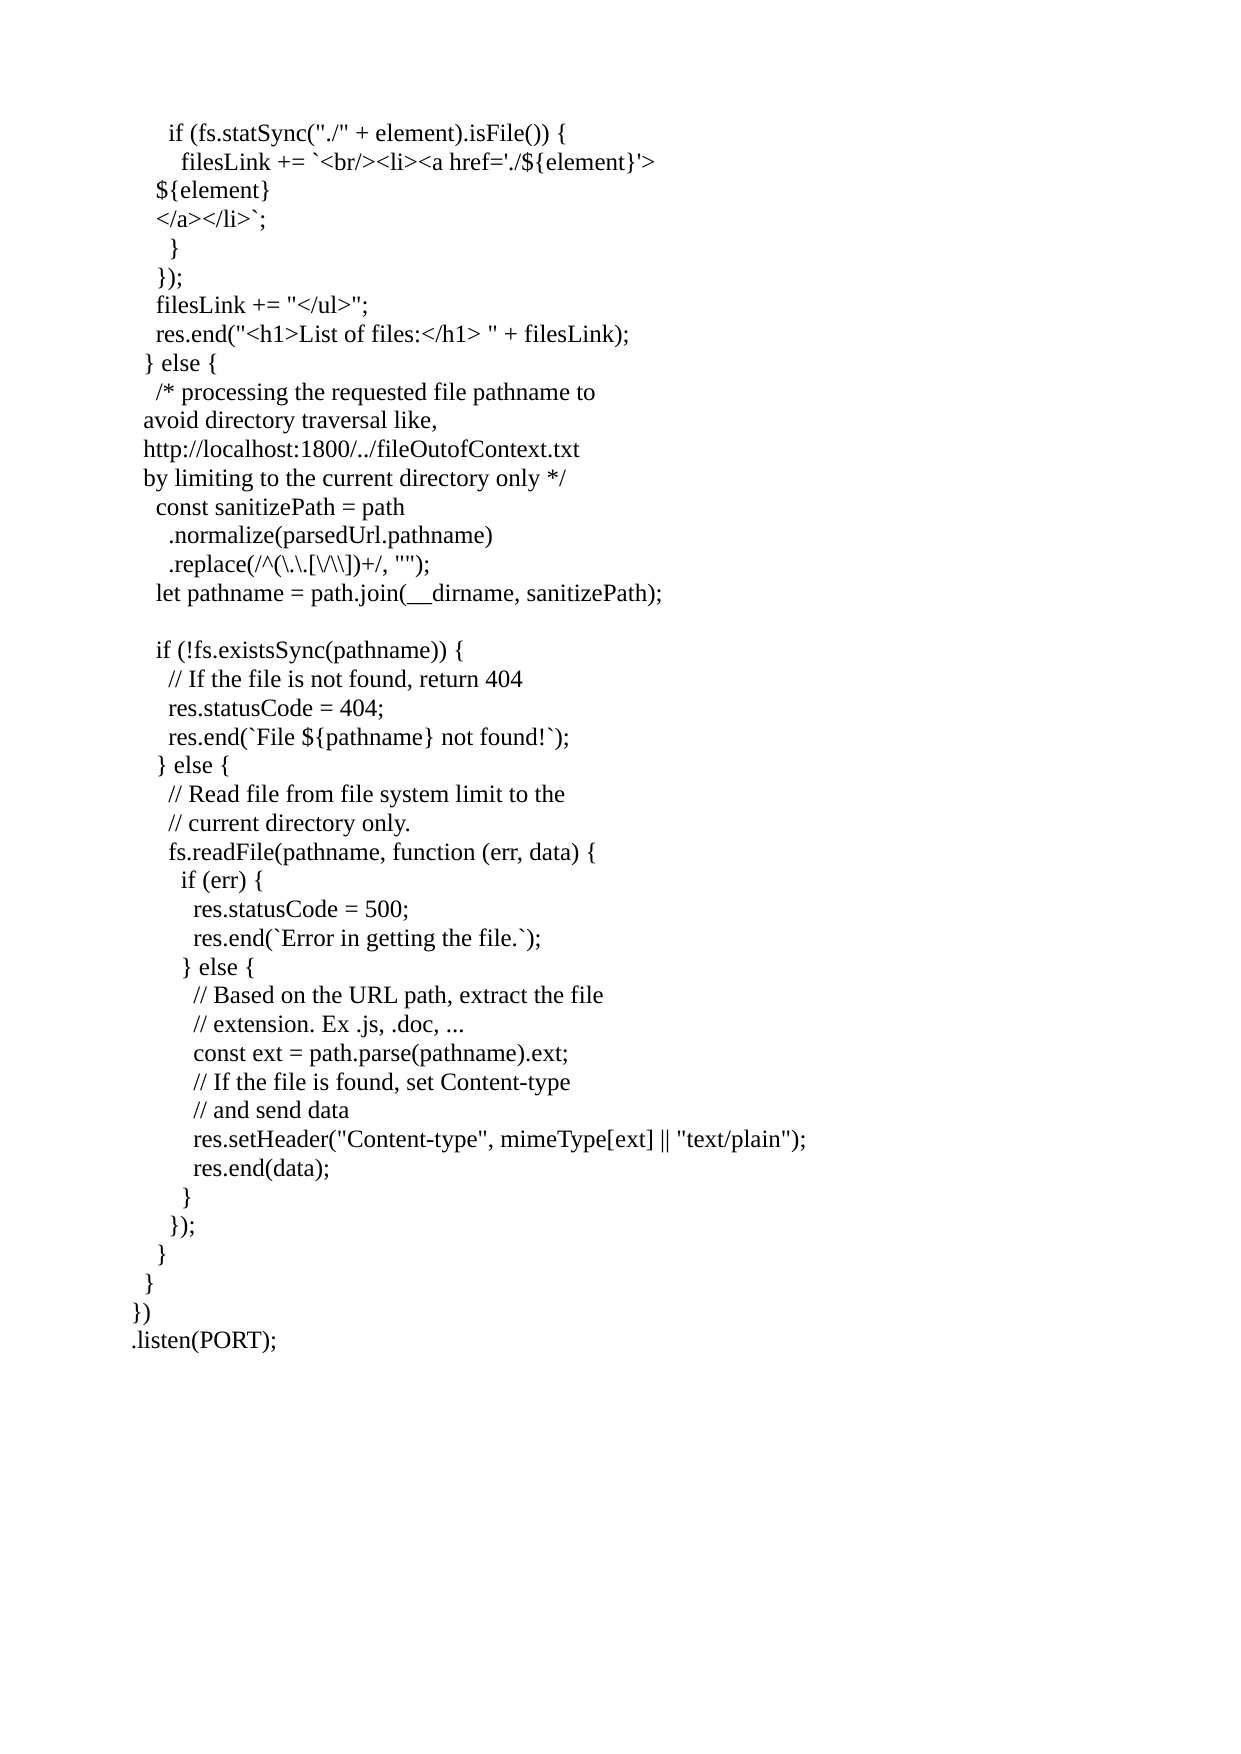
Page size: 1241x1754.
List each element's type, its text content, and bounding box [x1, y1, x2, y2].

text // If the file is not found, return 404 [118, 664, 1122, 693]
text res.end(data); [118, 1153, 1122, 1182]
text .normalize(parsedUrl.pathname) [118, 521, 1122, 549]
text // and send data [118, 1096, 1122, 1124]
text by limiting to the current directory only */ [118, 463, 1122, 492]
text } [118, 1239, 1122, 1268]
text if (err) { [118, 866, 1122, 894]
text /* processing the requested file pathname to [118, 377, 1122, 406]
text } else { [118, 751, 1122, 779]
text filesLink += `<br/><li><a href='./${element}'> [118, 147, 1122, 176]
text .replace(/^(\.\.[\/\\])+/, ""); [118, 549, 1122, 578]
text } [118, 1182, 1122, 1211]
text res.end(`File ${pathname} not found!`); [118, 722, 1122, 751]
text let pathname = path.join(__dirname, sanitizePath); [118, 578, 1122, 607]
text }); [118, 262, 1122, 291]
text res.end("<h1>List of files:</h1> " + filesLink); [118, 319, 1122, 348]
text // Based on the URL path, extract the file [118, 981, 1122, 1009]
text const ext = path.parse(pathname).ext; [118, 1038, 1122, 1067]
text } else { [118, 348, 1122, 377]
text res.end(`Error in getting the file.`); [118, 923, 1122, 952]
text } [118, 1268, 1122, 1297]
text http://localhost:1800/../fileOutofContext.txt [118, 434, 1122, 463]
text </a></li>`; [118, 204, 1122, 233]
text const sanitizePath = path [118, 492, 1122, 521]
text res.statusCode = 404; [118, 693, 1122, 722]
text res.setHeader("Content-type", mimeType[ext] || "text/plain"); [118, 1124, 1122, 1153]
text // current directory only. [118, 808, 1122, 837]
text }); [118, 1211, 1122, 1239]
text avoid directory traversal like, [118, 406, 1122, 434]
text } else { [118, 952, 1122, 981]
text ${element} [118, 176, 1122, 204]
text } [118, 233, 1122, 262]
text // Read file from file system limit to the [118, 779, 1122, 808]
text if (fs.statSync("./" + element).isFile()) { [118, 118, 1122, 147]
text res.statusCode = 500; [118, 894, 1122, 923]
text }) [118, 1297, 1122, 1326]
text fs.readFile(pathname, function (err, data) { [118, 837, 1122, 866]
text .listen(PORT); [118, 1326, 1122, 1354]
text filesLink += "</ul>"; [118, 291, 1122, 319]
text // extension. Ex .js, .doc, ... [118, 1009, 1122, 1038]
text // If the file is found, set Content-type [118, 1067, 1122, 1096]
text if (!fs.existsSync(pathname)) { [118, 636, 1122, 664]
